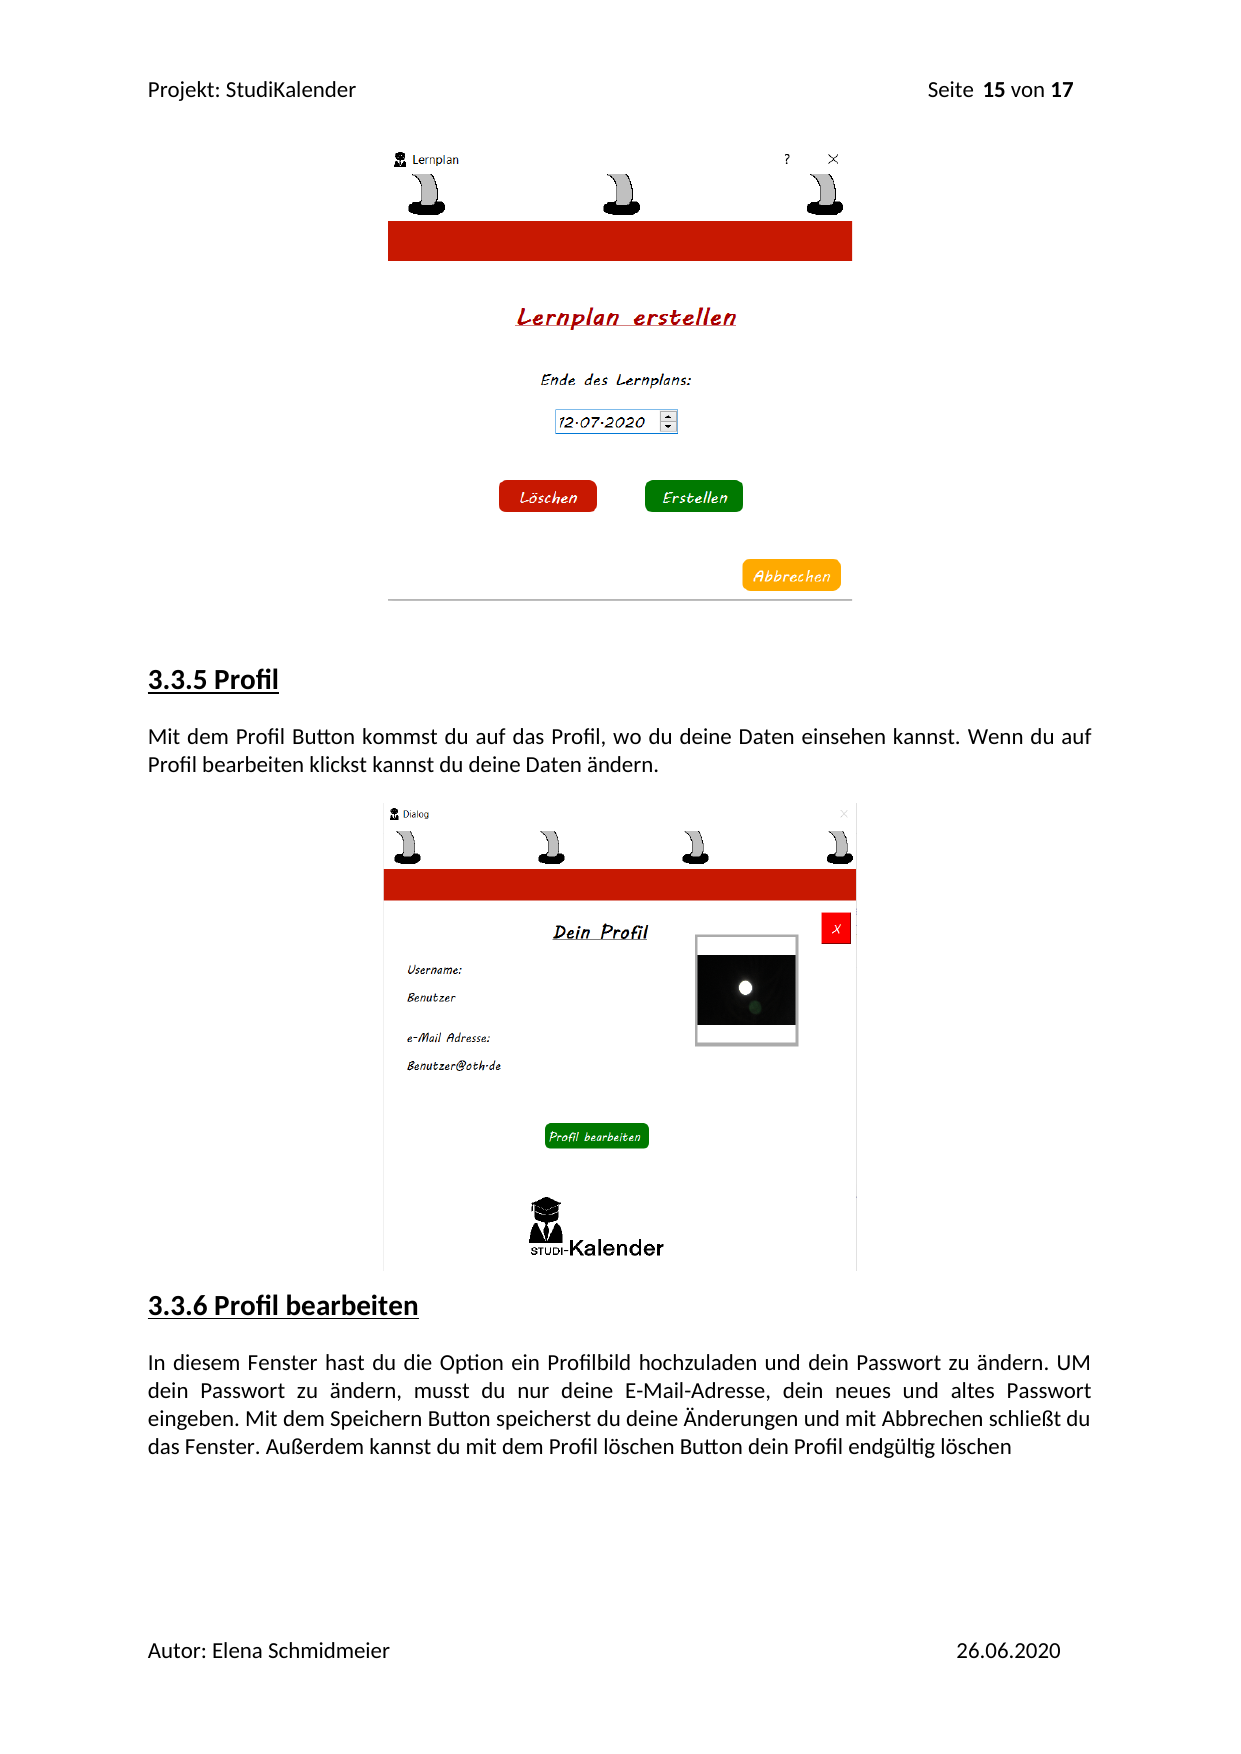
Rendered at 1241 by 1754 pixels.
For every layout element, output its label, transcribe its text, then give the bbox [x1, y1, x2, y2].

subtitle 3.3.6 Profil bearbeiten [148, 1287, 1093, 1323]
text Mit dem Profil Button kommst du auf das Profil, wo du deine Daten einsehen kannst. Wenn du auf Profil bearbeiten klickst kannst du deine Daten ändern. [148, 722, 1093, 778]
text In diesem Fenster hast du die Option ein Profilbild hochzuladen und dein Passwort zu ändern. UM dein Passwort zu ändern, musst du nur deine E-Mail-Adresse, dein neues und altes Passwort eingeben. Mit dem Speichern Button speicherst du deine Änderungen und mit Abbrechen schließt du das Fenster. Außerdem kannst du mit dem Profil löschen Button dein Profil endgültig löschen [148, 1348, 1093, 1460]
subtitle 3.3.5 Profil [148, 661, 1093, 697]
